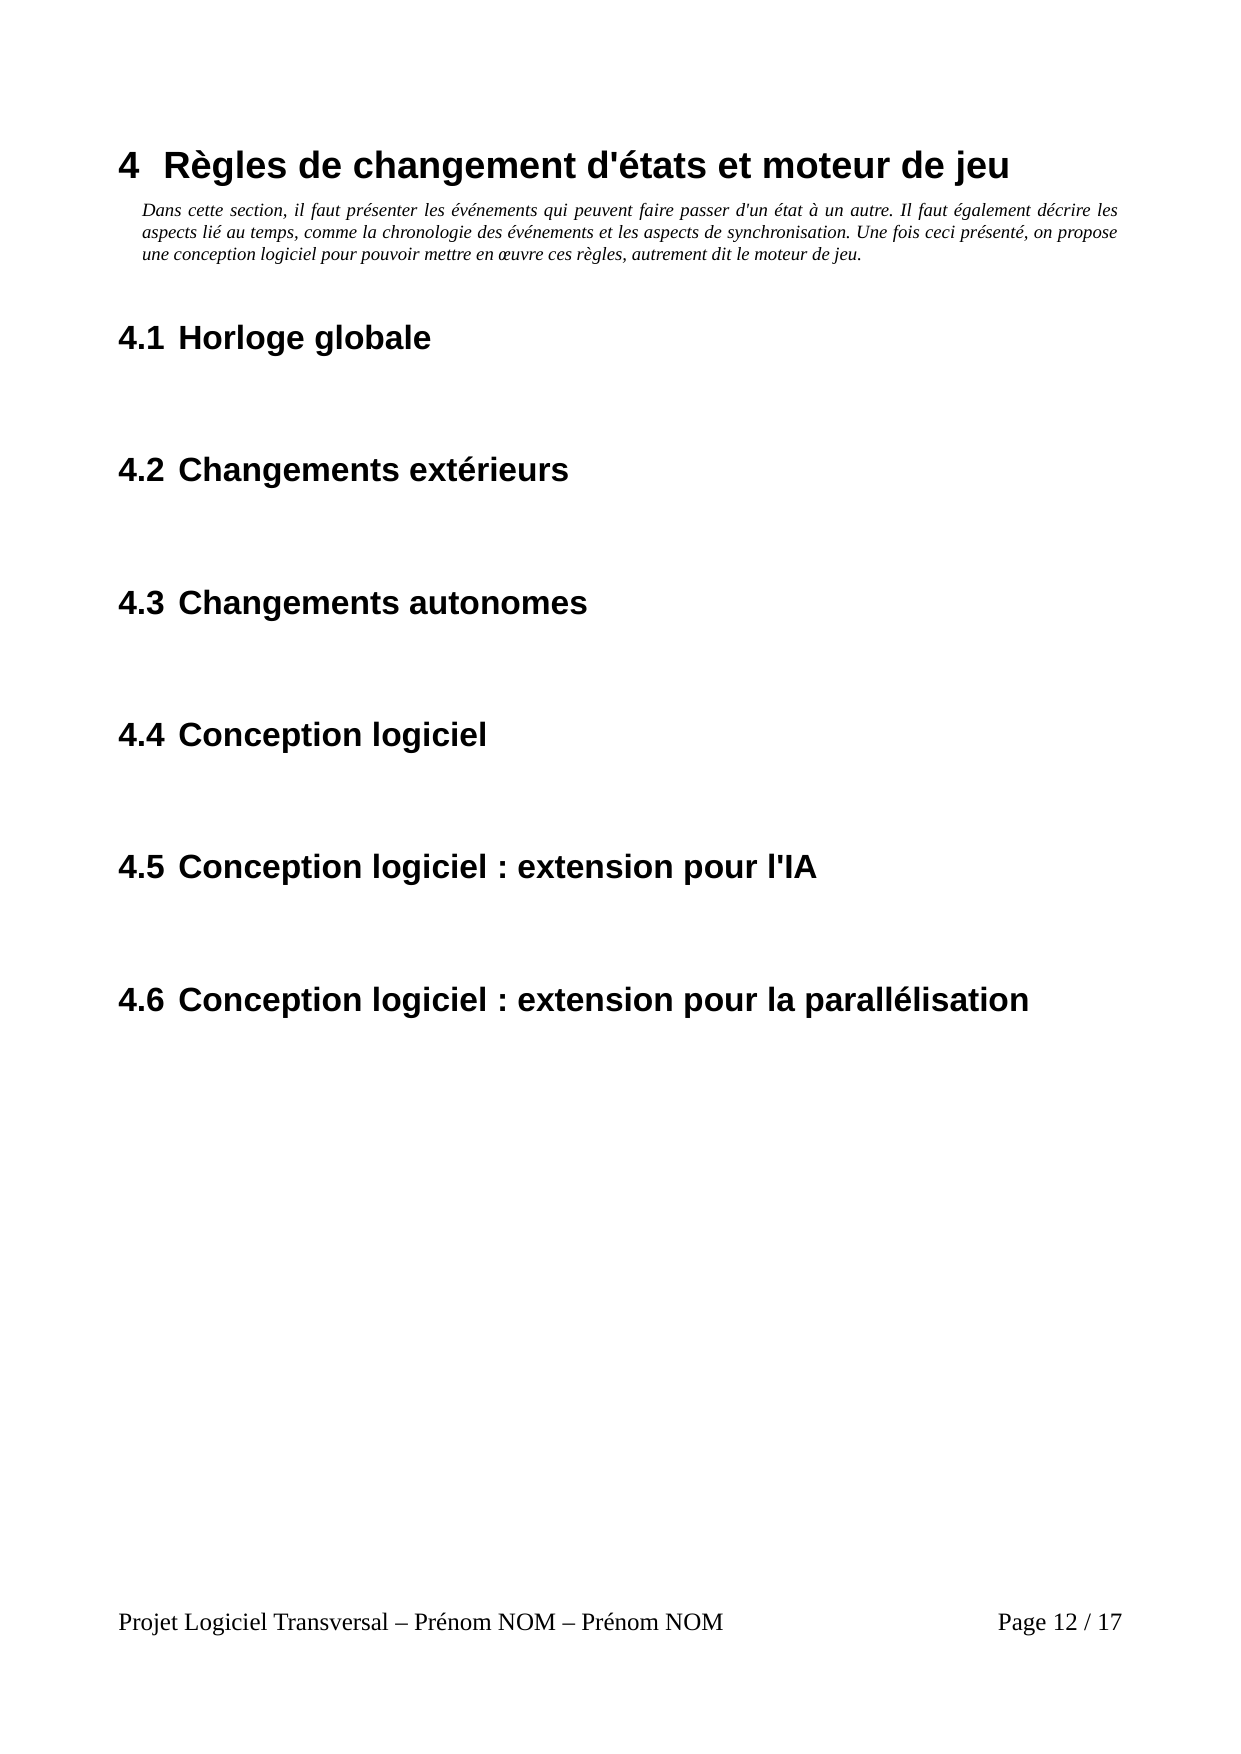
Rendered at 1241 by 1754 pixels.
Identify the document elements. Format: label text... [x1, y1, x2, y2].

text Dans cette section, il faut présenter les événements qui peuvent faire passer d'un état à un autre. Il faut également décrire les aspects lié au temps, comme la chronologie des événements et les aspects de synchronisation. Une fois ceci présenté, on propose une conception logiciel pour pouvoir mettre en œuvre ces règles, autrement dit le moteur de jeu. [142, 199, 1122, 264]
subtitle Conception logiciel : extension pour la parallélisation [118, 980, 1122, 1018]
subtitle Changements extérieurs [118, 450, 1122, 489]
subtitle Conception logiciel : extension pour l'IA [118, 847, 1122, 886]
subtitle Changements autonomes [118, 582, 1122, 621]
subtitle Conception logiciel [118, 715, 1122, 753]
subtitle Horloge globale [118, 318, 1122, 356]
subtitle Règles de changement d'états et moteur de jeu [118, 143, 1122, 187]
